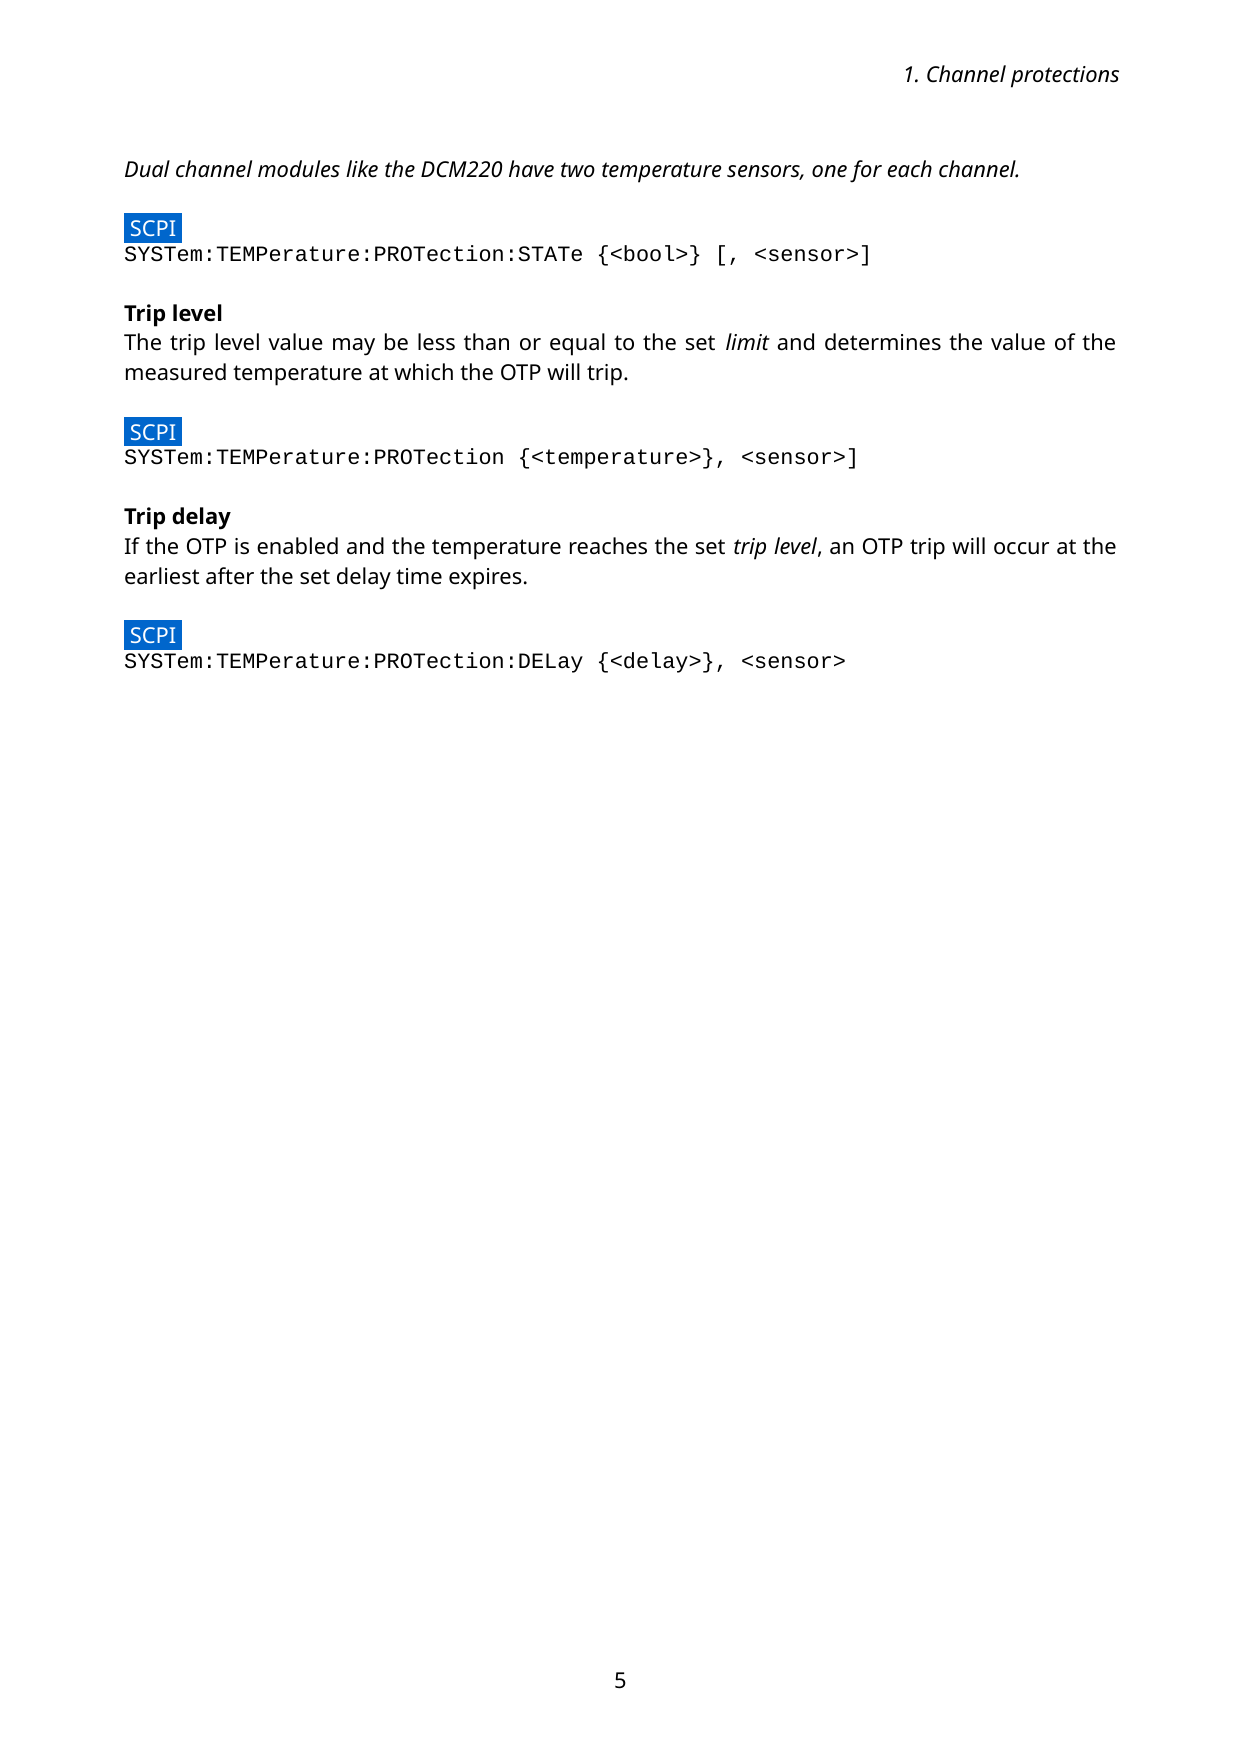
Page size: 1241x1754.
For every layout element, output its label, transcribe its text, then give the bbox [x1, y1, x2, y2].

table_cell Dual channel modules like the DCM220 have two temperature sensors, one for each channel. SCPI SYSTem:TEMPerature:PROTection:STATe {<bool>} [, <sensor>] Trip level The trip level value may be less than or equal to the set limit and determines the value of the measured temperature at which the OTP will trip. SCPI SYSTem:TEMPerature:PROTection {<temperature>}, <sensor>] Trip delay If the OTP is enabled and the temperature reaches the set trip level, an OTP trip will occur at the earliest after the set delay time expires. SCPI SYSTem:TEMPerature:PROTection:DELay {<delay>}, <sensor> [118, 148, 1123, 710]
table_header [502, 107, 1123, 148]
table_header [118, 107, 502, 148]
